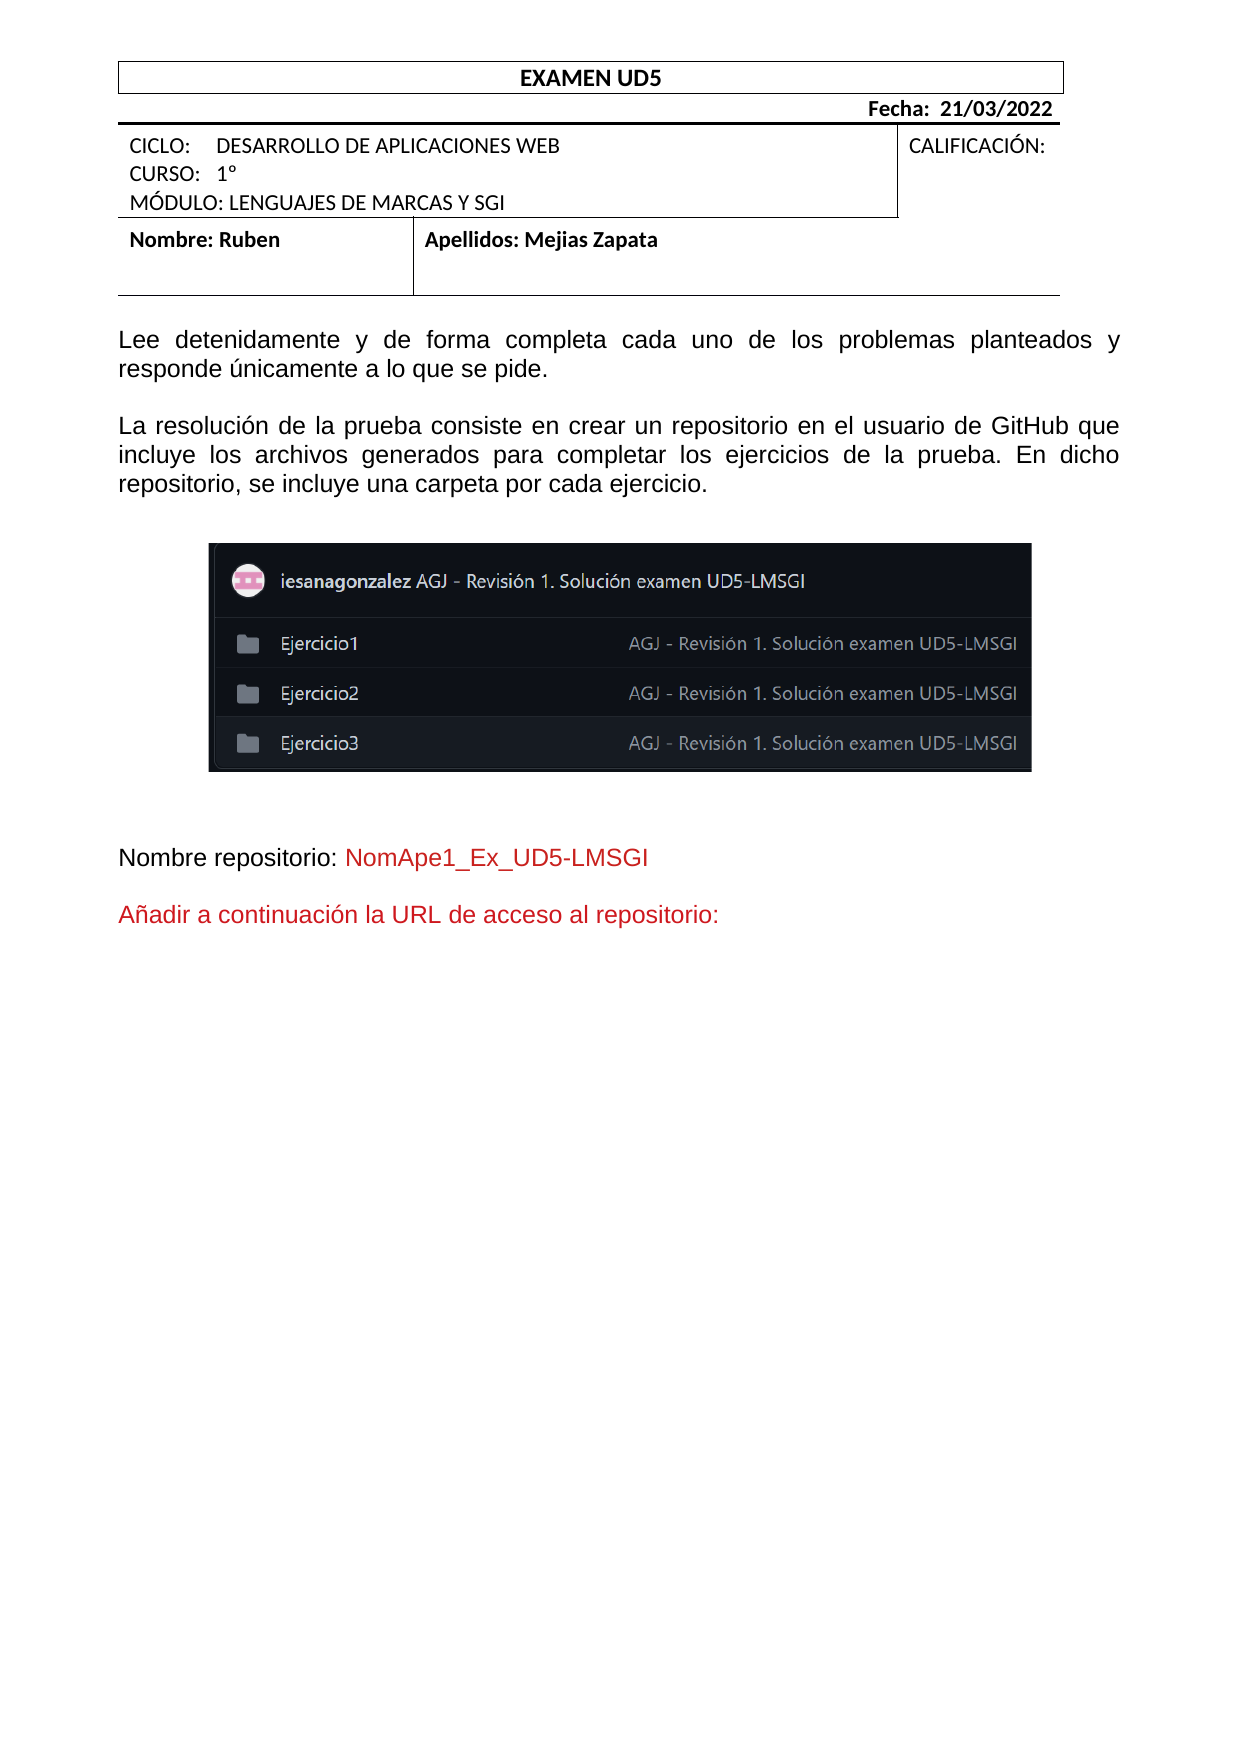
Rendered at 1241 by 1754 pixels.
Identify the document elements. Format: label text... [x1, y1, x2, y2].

text Lee detenidamente y de forma completa cada uno de los problemas planteados y responde únicamente a lo que se pide. [118, 325, 1122, 383]
text La resolución de la prueba consiste en crear un repositorio en el usuario de GitHub que incluye los archivos generados para completar los ejercicios de la prueba. En dicho repositorio, se incluye una carpeta por cada ejercicio. [118, 411, 1122, 498]
table_header CICLO: DESARROLLO DE APLICACIONES WEB CURSO: 1º MÓDULO: LENGUAJES DE MARCAS Y SGI [118, 125, 897, 216]
text Añadir a continuación la URL de acceso al repositorio: [118, 900, 1122, 929]
table_cell Apellidos: Mejias Zapata [414, 218, 898, 253]
table_header EXAMEN UD5 [119, 62, 1063, 93]
text Nombre repositorio: NomApe1_Ex_UD5-LMSGI [118, 843, 1122, 871]
table_header CALIFICACIÓN: [898, 125, 1060, 295]
table_cell Nombre: Ruben [118, 218, 413, 253]
text Fecha: 21/03/2022 [118, 94, 1122, 122]
table_cell [118, 254, 413, 295]
table_cell [414, 254, 898, 295]
picture [208, 543, 1032, 772]
